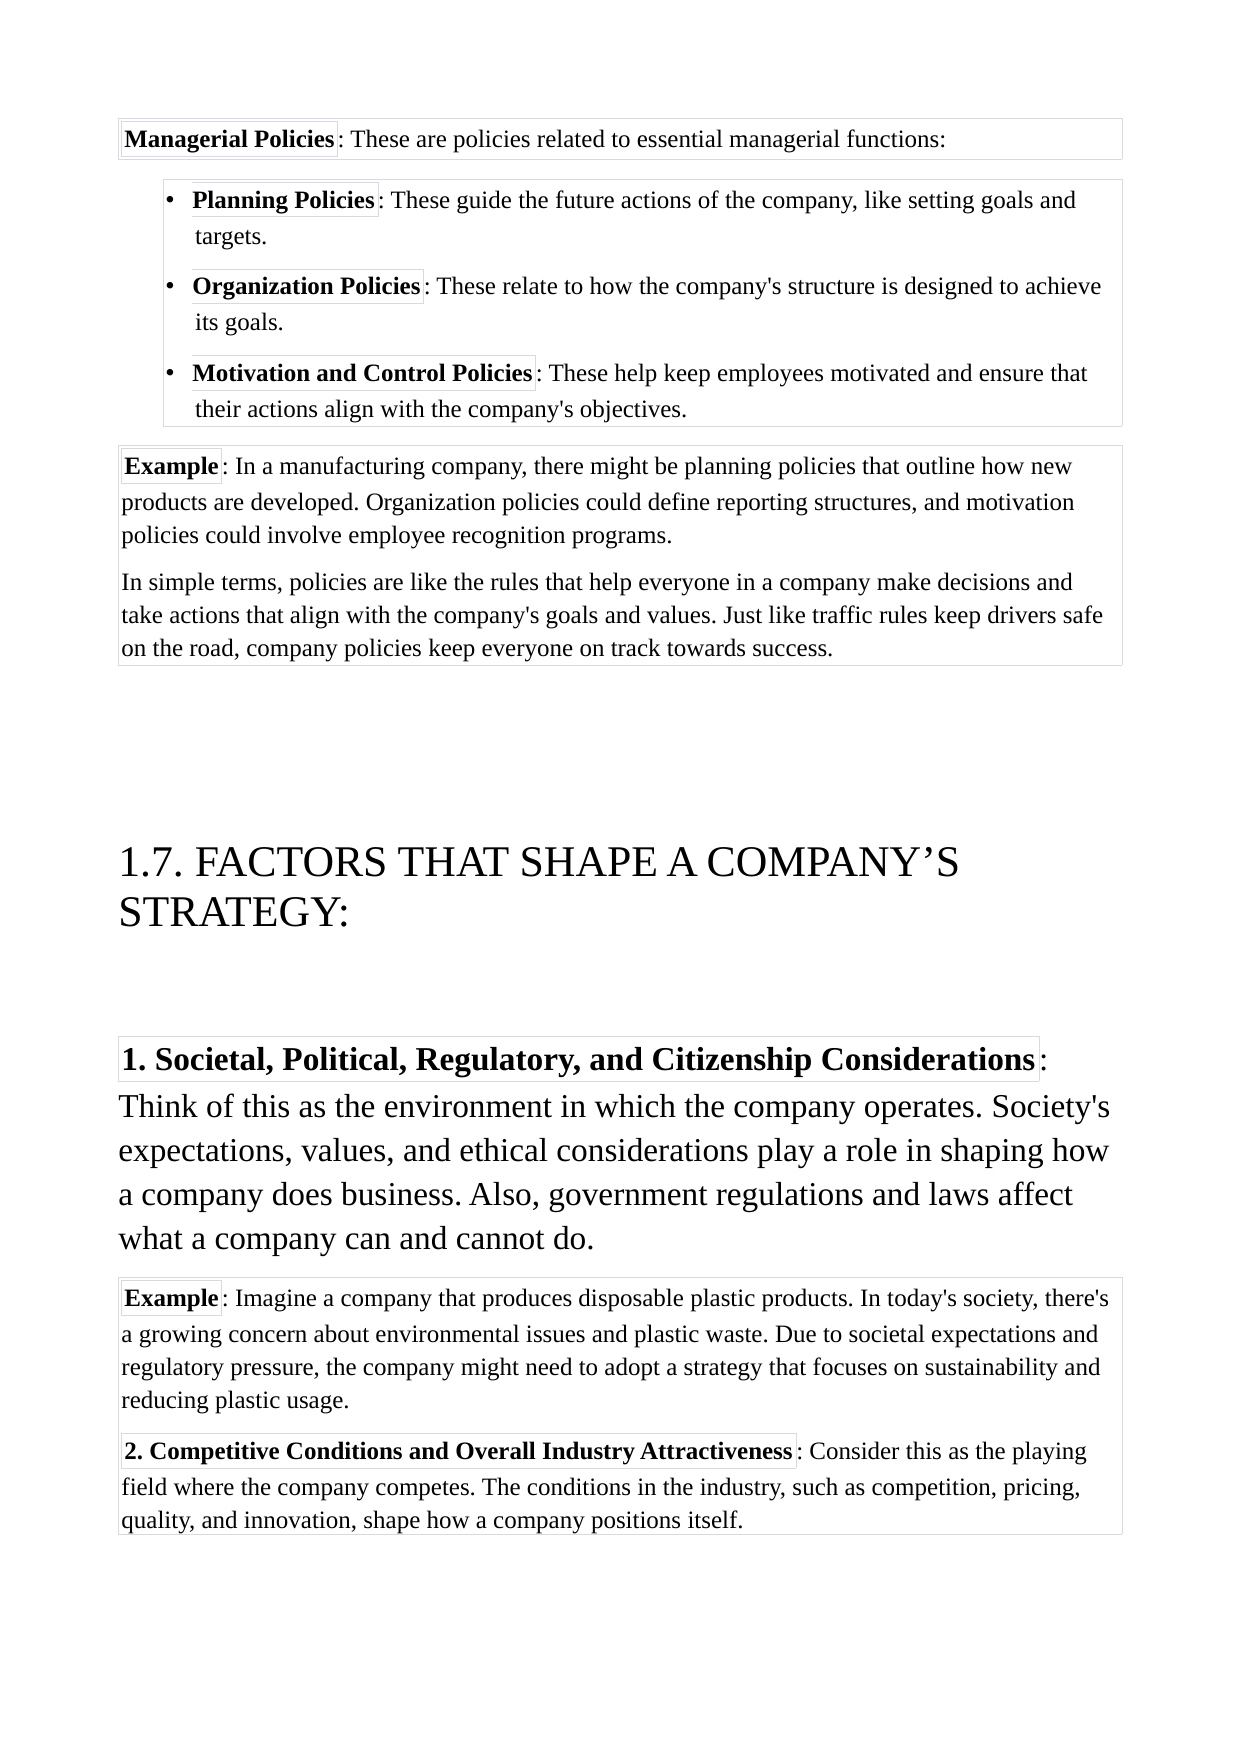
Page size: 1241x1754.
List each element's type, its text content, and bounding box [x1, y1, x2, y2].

text Managerial Policies: These are policies related to essential managerial functions: [119, 119, 1122, 159]
text 2. Competitive Conditions and Overall Industry Attractiveness: Consider this as the playing field where the company competes. The conditions in the industry, such as competition, pricing, quality, and innovation, shape how a company positions itself. [119, 1430, 1122, 1534]
text Example: In a manufacturing company, there might be planning policies that outline how new products are developed. Organization policies could define reporting structures, and motivation policies could involve employee recognition programs. [119, 446, 1122, 549]
list Motivation and Control Policies: These help keep employees motivated and ensure that their actions align with the company's objectives. [164, 352, 1122, 426]
text In simple terms, policies are like the rules that help everyone in a company make decisions and take actions that align with the company's goals and values. Just like traffic rules keep drivers safe on the road, company policies keep everyone on track towards success. [119, 564, 1122, 665]
list Organization Policies: These relate to how the company's structure is designed to achieve its goals. [164, 265, 1122, 336]
text Example: Imagine a company that produces disposable plastic products. In today's society, there's a growing concern about environmental issues and plastic waste. Due to societal expectations and regulatory pressure, the company might need to adopt a strategy that focuses on sustainability and reducing plastic usage. [119, 1278, 1122, 1414]
text 1.7. FACTORS THAT SHAPE A COMPANY’S STRATEGY: [118, 835, 1122, 936]
list Planning Policies: These guide the future actions of the company, like setting goals and targets. [164, 180, 1122, 249]
text 1. Societal, Political, Regulatory, and Citizenship Considerations: Think of this as the environment in which the company operates. Society's expectations, values, and ethical considerations play a role in shaping how a company does business. Also, government regulations and laws affect what a company can and cannot do. [118, 1036, 1122, 1257]
